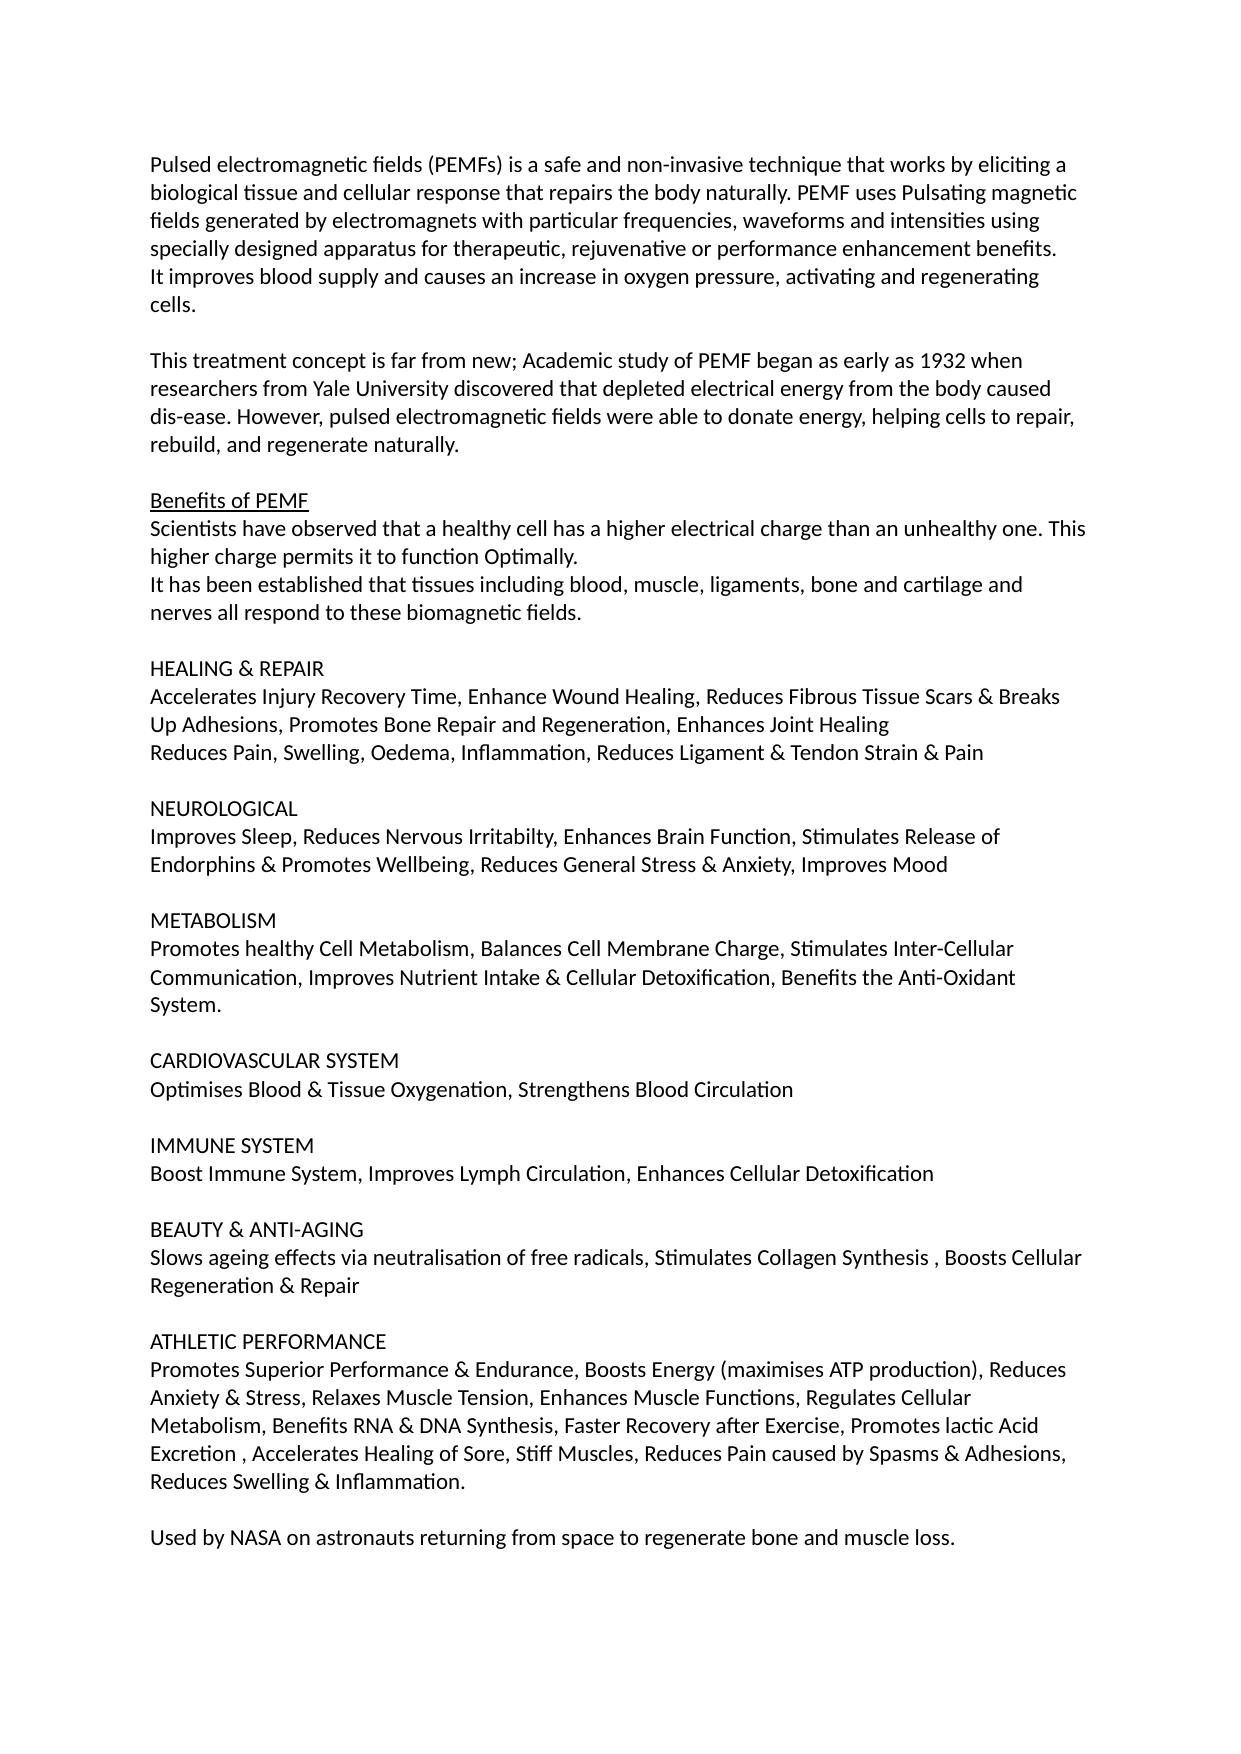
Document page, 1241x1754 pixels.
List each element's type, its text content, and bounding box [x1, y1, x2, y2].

text ATHLETIC PERFORMANCE [150, 1327, 1090, 1355]
text METABOLISM [150, 907, 1090, 934]
text HEALING & REPAIR [150, 654, 1090, 682]
text Promotes Superior Performance & Endurance, Boosts Energy (maximises ATP production), Reduces Anxiety & Stress, Relaxes Muscle Tension, Enhances Muscle Functions, Regulates Cellular Metabolism, Benefits RNA & DNA Synthesis, Faster Recovery after Exercise, Promotes lactic Acid Excretion , Accelerates Healing of Sore, Stiff Muscles, Reduces Pain caused by Spasms & Adhesions, [150, 1355, 1090, 1467]
text Slows ageing effects via neutralisation of free radicals, Stimulates Collagen Synthesis , Boosts Cellular Regeneration & Repair [150, 1243, 1090, 1299]
text Improves Sleep, Reduces Nervous Irritabilty, Enhances Brain Function, Stimulates Release of Endorphins & Promotes Wellbeing, Reduces General Stress & Anxiety, Improves Mood [150, 822, 1090, 878]
text Promotes healthy Cell Metabolism, Balances Cell Membrane Charge, Stimulates Inter-Cellular Communication, Improves Nutrient Intake & Cellular Detoxification, Benefits the Anti-Oxidant System. [150, 934, 1090, 1019]
text IMMUNE SYSTEM [150, 1131, 1090, 1159]
text Reduces Swelling & Inflammation. [150, 1467, 1090, 1495]
text Benefits of PEMF [150, 486, 1090, 514]
text NEUROLOGICAL [150, 794, 1090, 822]
text Reduces Pain, Swelling, Oedema, Inflammation, Reduces Ligament & Tendon Strain & Pain [150, 738, 1090, 766]
text BEAUTY & ANTI-AGING [150, 1215, 1090, 1243]
text It has been established that tissues including blood, muscle, ligaments, bone and cartilage and nerves all respond to these biomagnetic fields. [150, 570, 1090, 626]
text Used by NASA on astronauts returning from space to regenerate bone and muscle loss. [150, 1523, 1090, 1551]
text Boost Immune System, Improves Lymph Circulation, Enhances Cellular Detoxification [150, 1159, 1090, 1187]
text CARDIOVASCULAR SYSTEM [150, 1047, 1090, 1075]
text It improves blood supply and causes an increase in oxygen pressure, activating and regenerating cells. [150, 262, 1090, 318]
text Pulsed electromagnetic fields (PEMFs) is a safe and non-invasive technique that works by eliciting a biological tissue and cellular response that repairs the body naturally. PEMF uses Pulsating magnetic fields generated by electromagnets with particular frequencies, waveforms and intensities using specially designed apparatus for therapeutic, rejuvenative or performance enhancement benefits. [150, 150, 1090, 262]
text Optimises Blood & Tissue Oxygenation, Strengthens Blood Circulation [150, 1075, 1090, 1103]
text This treatment concept is far from new; Academic study of PEMF began as early as 1932 when researchers from Yale University discovered that depleted electrical energy from the body caused dis-ease. However, pulsed electromagnetic fields were able to donate energy, helping cells to repair, rebuild, and regenerate naturally. [150, 346, 1090, 458]
text Accelerates Injury Recovery Time, Enhance Wound Healing, Reduces Fibrous Tissue Scars & Breaks Up Adhesions, Promotes Bone Repair and Regeneration, Enhances Joint Healing [150, 682, 1090, 738]
text Scientists have observed that a healthy cell has a higher electrical charge than an unhealthy one. This higher charge permits it to function Optimally. [150, 514, 1090, 570]
